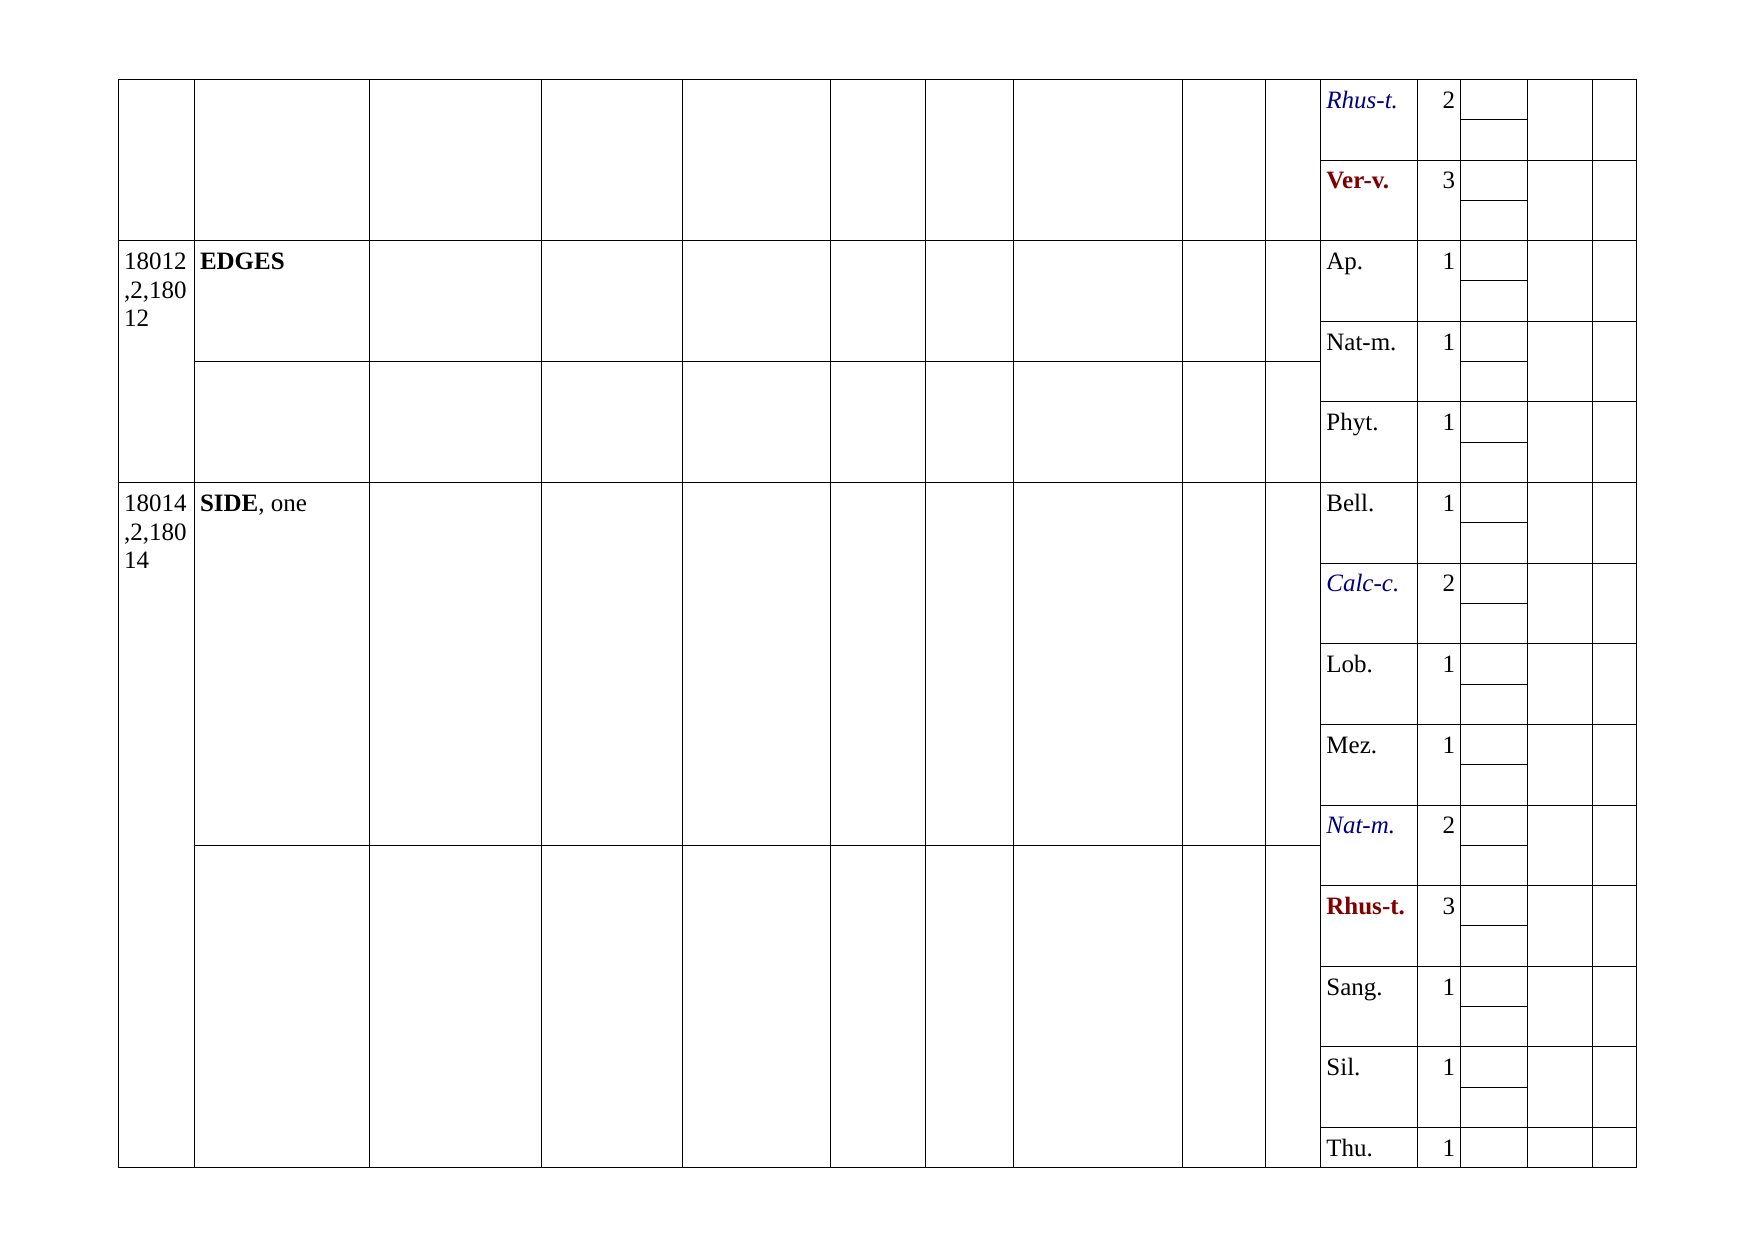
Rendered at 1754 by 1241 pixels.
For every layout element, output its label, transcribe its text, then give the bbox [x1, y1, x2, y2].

table_cell [1461, 1088, 1527, 1127]
table_cell [1266, 846, 1320, 1167]
table_cell edges [195, 241, 369, 361]
table_cell [1528, 241, 1592, 321]
table_cell [370, 241, 541, 361]
table_cell Sang. [1321, 967, 1417, 1046]
table_cell [1593, 644, 1636, 724]
table_cell [1461, 322, 1527, 361]
table_cell 2 [1418, 80, 1460, 159]
table_cell [195, 80, 369, 240]
table_cell [1528, 1047, 1592, 1127]
table_cell [1461, 725, 1527, 764]
table_cell [1528, 1128, 1592, 1167]
table_cell [1593, 161, 1636, 240]
table_cell [1593, 967, 1636, 1046]
table_cell [1014, 483, 1182, 845]
table_cell [831, 362, 925, 482]
table_cell [119, 80, 194, 240]
table_cell [1593, 483, 1636, 563]
table_cell [1528, 967, 1592, 1046]
table_cell [1461, 281, 1527, 321]
table_cell [195, 362, 369, 482]
table_cell [831, 483, 925, 845]
table_cell Bell. [1321, 483, 1417, 563]
table_cell 1 [1418, 1047, 1460, 1127]
table_cell 1 [1418, 483, 1460, 563]
table_cell 1 [1418, 241, 1460, 321]
table_cell [1461, 644, 1527, 683]
table_cell [1461, 685, 1527, 724]
table_cell [542, 241, 682, 361]
table_cell Phyt. [1321, 402, 1417, 482]
table_cell [1593, 1128, 1636, 1167]
table_cell 2 [1418, 806, 1460, 885]
table_cell 1 [1418, 967, 1460, 1046]
table_cell [926, 846, 1013, 1167]
table_cell [1461, 120, 1527, 159]
table_cell [1461, 926, 1527, 966]
table_cell 18012,2,18012 [119, 241, 194, 482]
table_cell [1461, 846, 1527, 885]
table_cell [1461, 443, 1527, 482]
table_cell [1528, 80, 1592, 159]
table_cell [1183, 483, 1265, 845]
table_cell [1593, 80, 1636, 159]
table_cell [1528, 402, 1592, 482]
table_cell [683, 846, 830, 1167]
table_cell [1593, 564, 1636, 643]
table_cell [1183, 241, 1265, 361]
table_cell Rhus-t. [1321, 886, 1417, 966]
table_cell [831, 846, 925, 1167]
table_cell Rhus-t. [1321, 80, 1417, 159]
table_cell [1014, 80, 1182, 240]
table_cell [683, 80, 830, 240]
table_cell [1593, 322, 1636, 401]
table_cell [542, 846, 682, 1167]
table_cell [1266, 241, 1320, 361]
table_cell [1014, 241, 1182, 361]
table_cell [1461, 604, 1527, 643]
table_cell [1266, 80, 1320, 240]
table_cell [1461, 201, 1527, 240]
table_cell [1528, 161, 1592, 240]
table_cell Ver-v. [1321, 161, 1417, 240]
table_cell [1528, 483, 1592, 563]
table_cell Ap. [1321, 241, 1417, 321]
table_cell [1266, 483, 1320, 845]
table_cell [1593, 886, 1636, 966]
table_cell [1461, 806, 1527, 845]
table_cell Thu. [1321, 1128, 1417, 1167]
table_cell 18014,2,18014 [119, 483, 194, 1167]
table_cell [1593, 725, 1636, 804]
table_cell [926, 483, 1013, 845]
table_cell [1461, 241, 1527, 280]
table_cell side, one [195, 483, 369, 845]
table_cell Mez. [1321, 725, 1417, 804]
table_cell Nat-m. [1321, 322, 1417, 401]
table_cell 2 [1418, 564, 1460, 643]
table_cell [542, 80, 682, 240]
table_cell [1266, 362, 1320, 482]
table_cell [1461, 483, 1527, 522]
table_cell [831, 241, 925, 361]
table_cell [1183, 846, 1265, 1167]
table_cell [1461, 161, 1527, 200]
table_cell [1461, 1047, 1527, 1087]
table_cell Calc-c. [1321, 564, 1417, 643]
table_cell [1014, 362, 1182, 482]
table_cell [1593, 402, 1636, 482]
table_cell [831, 80, 925, 240]
table_cell 1 [1418, 725, 1460, 804]
table_cell Lob. [1321, 644, 1417, 724]
table_cell [1593, 241, 1636, 321]
table_cell [1461, 80, 1527, 119]
table_cell [370, 80, 541, 240]
table_cell [683, 483, 830, 845]
table_cell [542, 362, 682, 482]
table_cell 3 [1418, 886, 1460, 966]
table_cell [1528, 644, 1592, 724]
table_cell Nat-m. [1321, 806, 1417, 885]
table_cell [926, 362, 1013, 482]
table_cell [1461, 967, 1527, 1006]
table_cell [1461, 362, 1527, 401]
table_cell [1461, 765, 1527, 804]
table_cell [1461, 402, 1527, 442]
table_cell 1 [1418, 402, 1460, 482]
table_cell [1461, 523, 1527, 563]
table_cell [683, 241, 830, 361]
table_cell [1461, 886, 1527, 925]
table_cell [926, 241, 1013, 361]
table_cell [542, 483, 682, 845]
table_cell [370, 362, 541, 482]
table_cell [1528, 806, 1592, 885]
table_cell [1528, 322, 1592, 401]
table_cell 1 [1418, 644, 1460, 724]
table_cell [1528, 886, 1592, 966]
table_cell [1461, 564, 1527, 603]
table_cell [370, 483, 541, 845]
table_cell [195, 846, 369, 1167]
table_cell [1528, 725, 1592, 804]
table_cell [1593, 806, 1636, 885]
table_cell [683, 362, 830, 482]
table_cell [1461, 1128, 1527, 1167]
table_cell [1528, 564, 1592, 643]
table_cell 1 [1418, 322, 1460, 401]
table_cell [1593, 1047, 1636, 1127]
table_cell 3 [1418, 161, 1460, 240]
table_cell [1014, 846, 1182, 1167]
table_cell 1 [1418, 1128, 1460, 1167]
table_cell [1461, 1007, 1527, 1046]
table_cell [370, 846, 541, 1167]
table_cell Sil. [1321, 1047, 1417, 1127]
table_cell [926, 80, 1013, 240]
table_cell [1183, 362, 1265, 482]
table_cell [1183, 80, 1265, 240]
